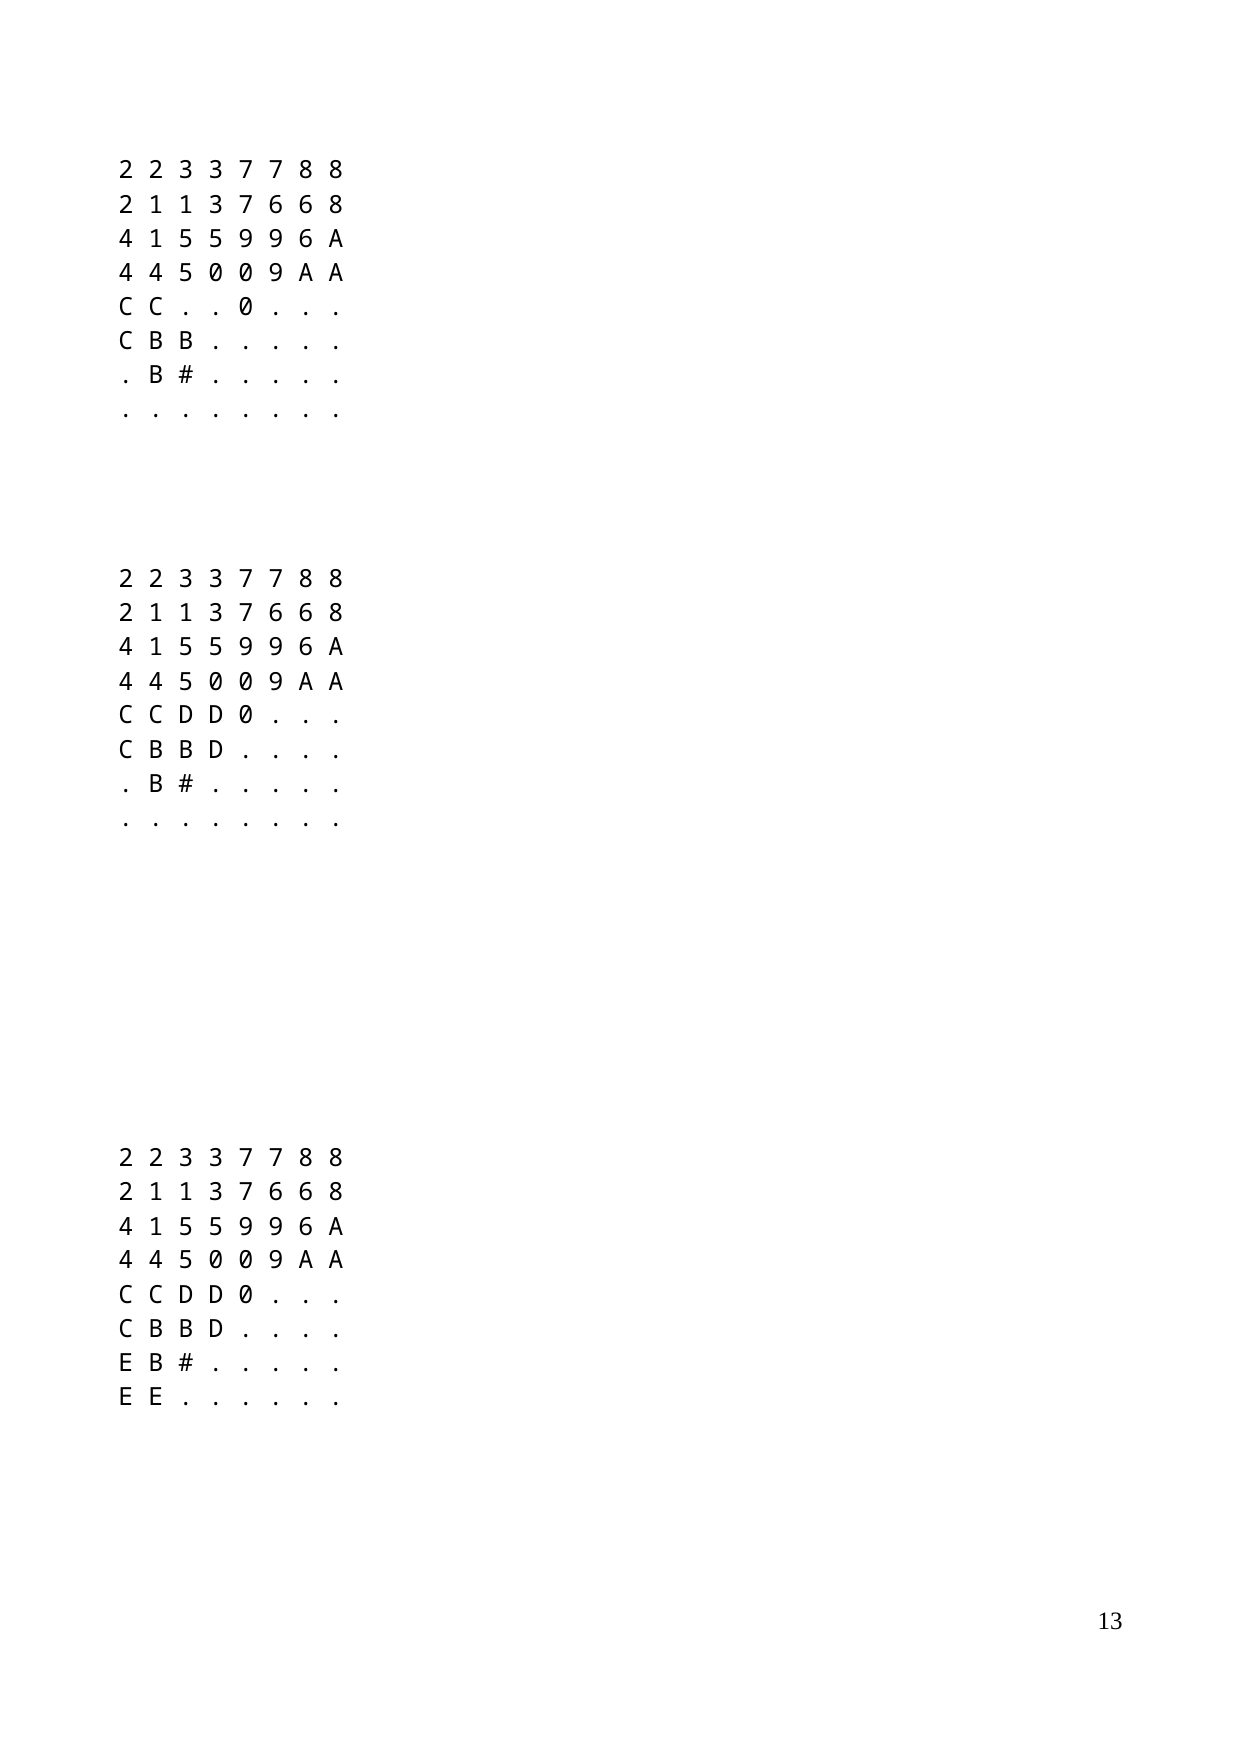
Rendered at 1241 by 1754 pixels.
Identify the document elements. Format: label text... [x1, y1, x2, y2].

text 4 1 5 5 9 9 6 A [118, 1208, 1122, 1242]
text . B # . . . . . [118, 765, 1122, 799]
text 2 1 1 3 7 6 6 8 [118, 186, 1122, 220]
text 2 2 3 3 7 7 8 8 [118, 152, 1122, 186]
text E E . . . . . . [118, 1378, 1122, 1412]
text 2 2 3 3 7 7 8 8 [118, 1140, 1122, 1174]
text 2 1 1 3 7 6 6 8 [118, 595, 1122, 629]
text 4 4 5 0 0 9 A A [118, 663, 1122, 697]
text 4 4 5 0 0 9 A A [118, 254, 1122, 288]
text C B B D . . . . [118, 731, 1122, 765]
text 4 1 5 5 9 9 6 A [118, 629, 1122, 663]
text C B B . . . . . [118, 322, 1122, 357]
text 4 4 5 0 0 9 A A [118, 1242, 1122, 1276]
text C C . . 0 . . . [118, 288, 1122, 322]
text C B B D . . . . [118, 1310, 1122, 1344]
text 2 2 3 3 7 7 8 8 [118, 561, 1122, 595]
text C C D D 0 . . . [118, 697, 1122, 731]
text . . . . . . . . [118, 799, 1122, 833]
text 4 1 5 5 9 9 6 A [118, 220, 1122, 254]
text 2 1 1 3 7 6 6 8 [118, 1174, 1122, 1208]
text . B # . . . . . [118, 357, 1122, 391]
text . . . . . . . . [118, 391, 1122, 425]
text E B # . . . . . [118, 1344, 1122, 1378]
text C C D D 0 . . . [118, 1276, 1122, 1310]
